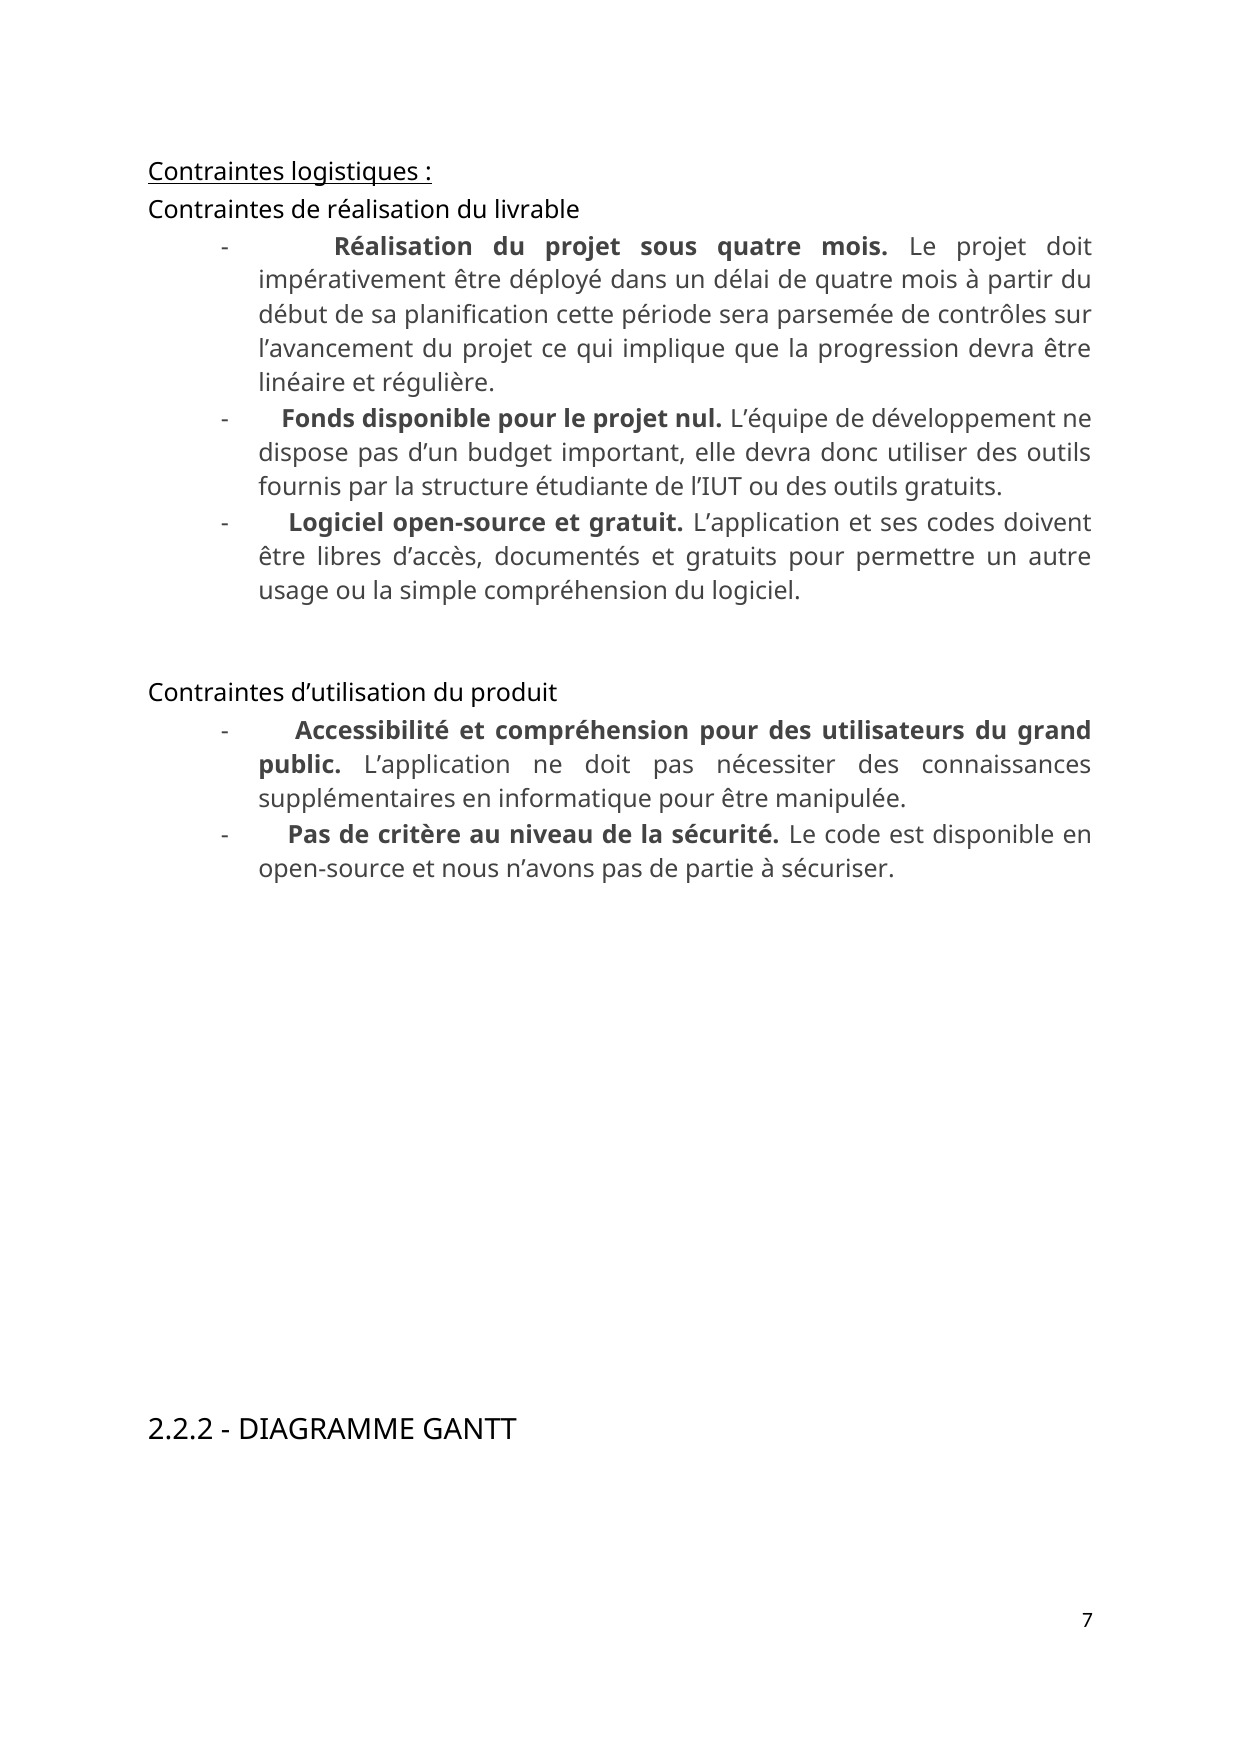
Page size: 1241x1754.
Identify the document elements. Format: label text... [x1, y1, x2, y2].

text - Pas de critère au niveau de la sécurité. Le code est disponible en open-source et nous n’avons pas de partie à sécuriser. [221, 817, 1093, 885]
text Contraintes d’utilisation du produit [148, 674, 1093, 708]
subtitle 2.2.2 - Diagramme GANTT [148, 1408, 1093, 1448]
text - Fonds disponible pour le projet nul. L’équipe de développement ne dispose pas d’un budget important, elle devra donc utiliser des outils fournis par la structure étudiante de l’IUT ou des outils gratuits. [221, 401, 1093, 503]
text - Réalisation du projet sous quatre mois. Le projet doit impérativement être déployé dans un délai de quatre mois à partir du début de sa planification cette période sera parsemée de contrôles sur l’avancement du projet ce qui implique que la progression devra être linéaire et régulière. [221, 228, 1093, 398]
subtitle Contraintes logistiques : [148, 154, 1093, 188]
text - Logiciel open-source et gratuit. L’application et ses codes doivent être libres d’accès, documentés et gratuits pour permettre un autre usage ou la simple compréhension du logiciel. [221, 505, 1093, 607]
text - Accessibilité et compréhension pour des utilisateurs du grand public. L’application ne doit pas nécessiter des connaissances supplémentaires en informatique pour être manipulée. [221, 713, 1093, 815]
text Contraintes de réalisation du livrable [148, 192, 1093, 226]
